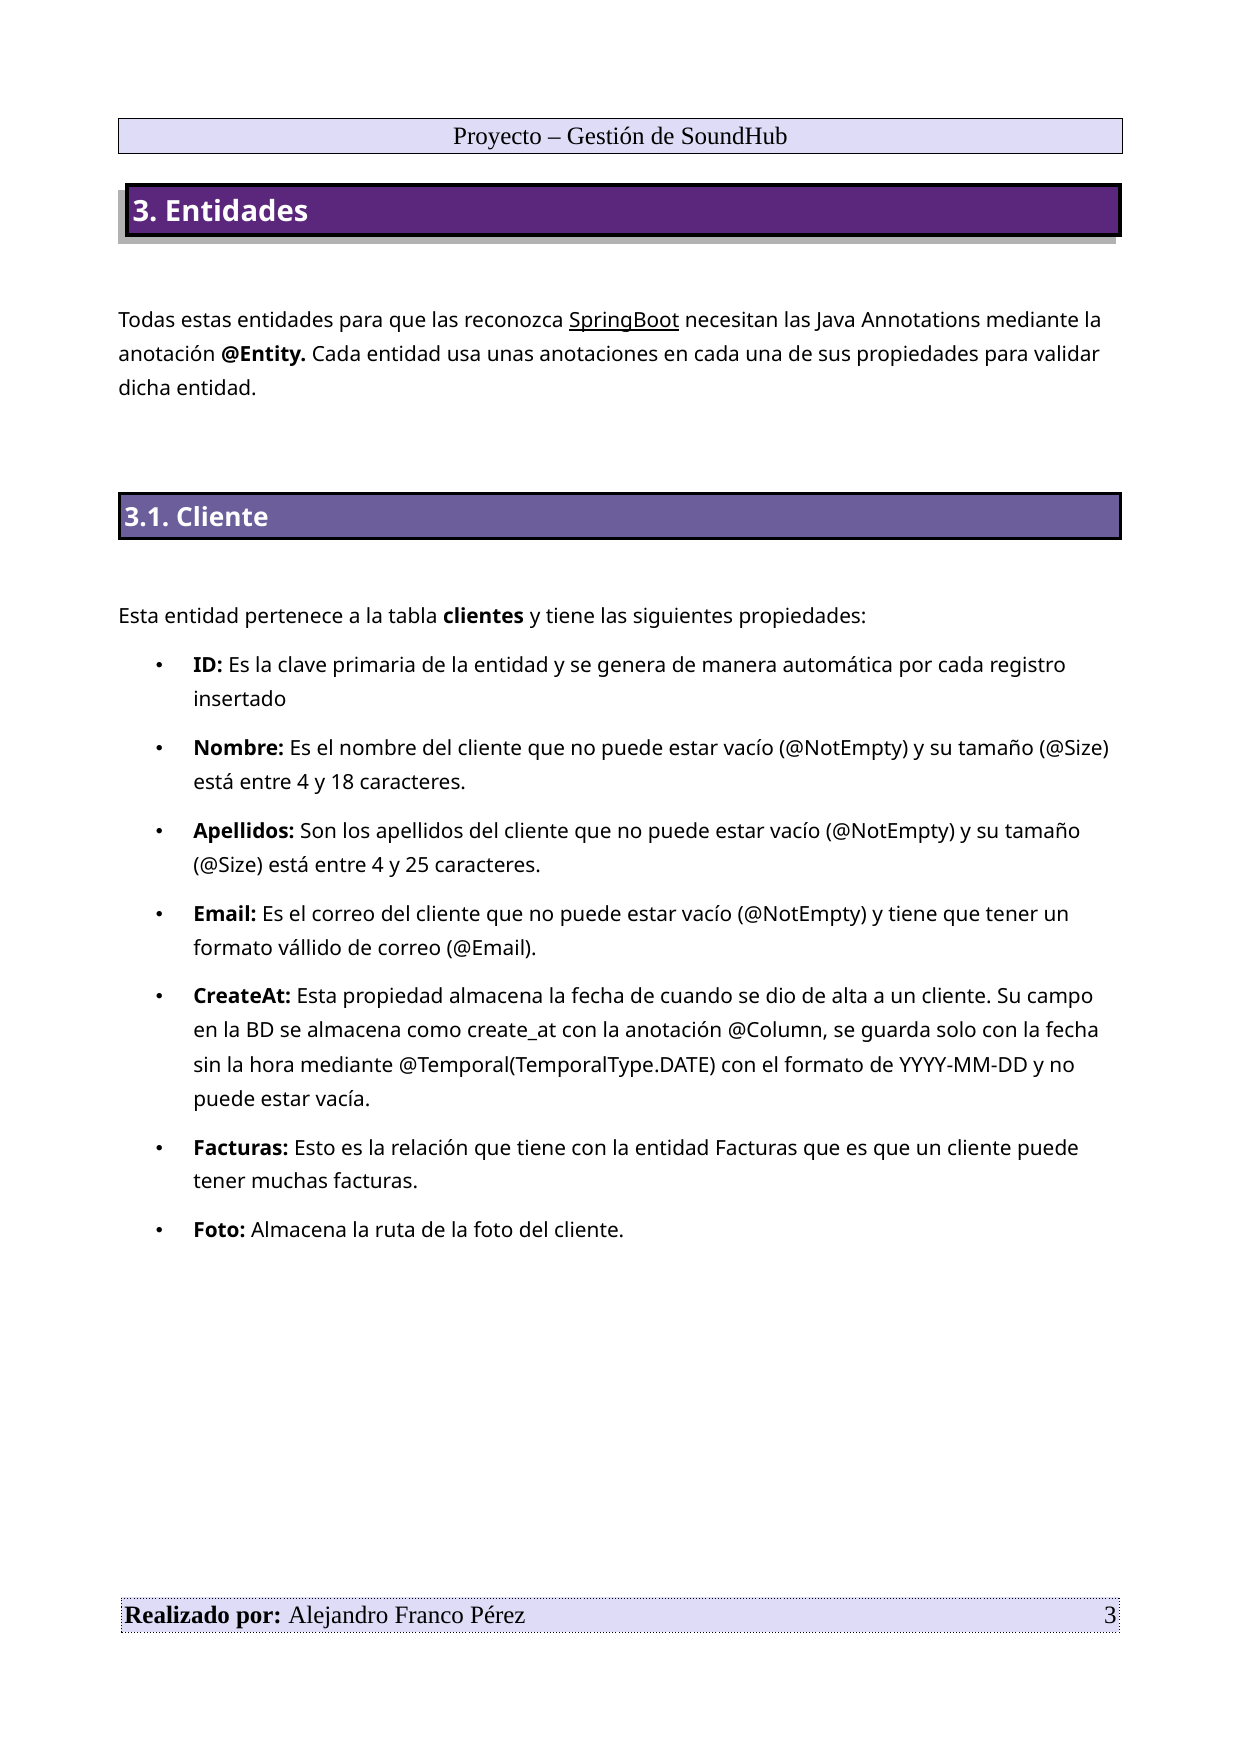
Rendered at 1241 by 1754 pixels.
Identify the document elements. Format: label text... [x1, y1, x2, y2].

text Esta entidad pertenece a la tabla clientes y tiene las siguientes propiedades: [118, 601, 1122, 629]
list CreateAt: Esta propiedad almacena la fecha de cuando se dio de alta a un cliente. Su campo en la BD se almacena como create_at con la anotación @Column, se guarda solo con la fecha sin la hora mediante @Temporal(TemporalType.DATE) con el formato de YYYY-MM-DD y no puede estar vacía. [156, 982, 1122, 1112]
subtitle 3. Entidades [129, 187, 1118, 233]
list Nombre: Es el nombre del cliente que no puede estar vacío (@NotEmpty) y su tamaño (@Size) está entre 4 y 18 caracteres. [156, 733, 1122, 795]
text Todas estas entidades para que las reconozca SpringBoot necesitan las Java Annotations mediante la anotación @Entity. Cada entidad usa unas anotaciones en cada una de sus propiedades para validar dicha entidad. [118, 305, 1122, 402]
subtitle 3.1. Cliente [121, 495, 1119, 537]
list ID: Es la clave primaria de la entidad y se genera de manera automática por cada registro insertado [156, 650, 1122, 712]
list Apellidos: Son los apellidos del cliente que no puede estar vacío (@NotEmpty) y su tamaño (@Size) está entre 4 y 25 caracteres. [156, 816, 1122, 878]
list Facturas: Esto es la relación que tiene con la entidad Facturas que es que un cliente puede tener muchas facturas. [156, 1133, 1122, 1195]
list Email: Es el correo del cliente que no puede estar vacío (@NotEmpty) y tiene que tener un formato vállido de correo (@Email). [156, 899, 1122, 961]
list Foto: Almacena la ruta de la foto del cliente. [156, 1216, 1122, 1244]
